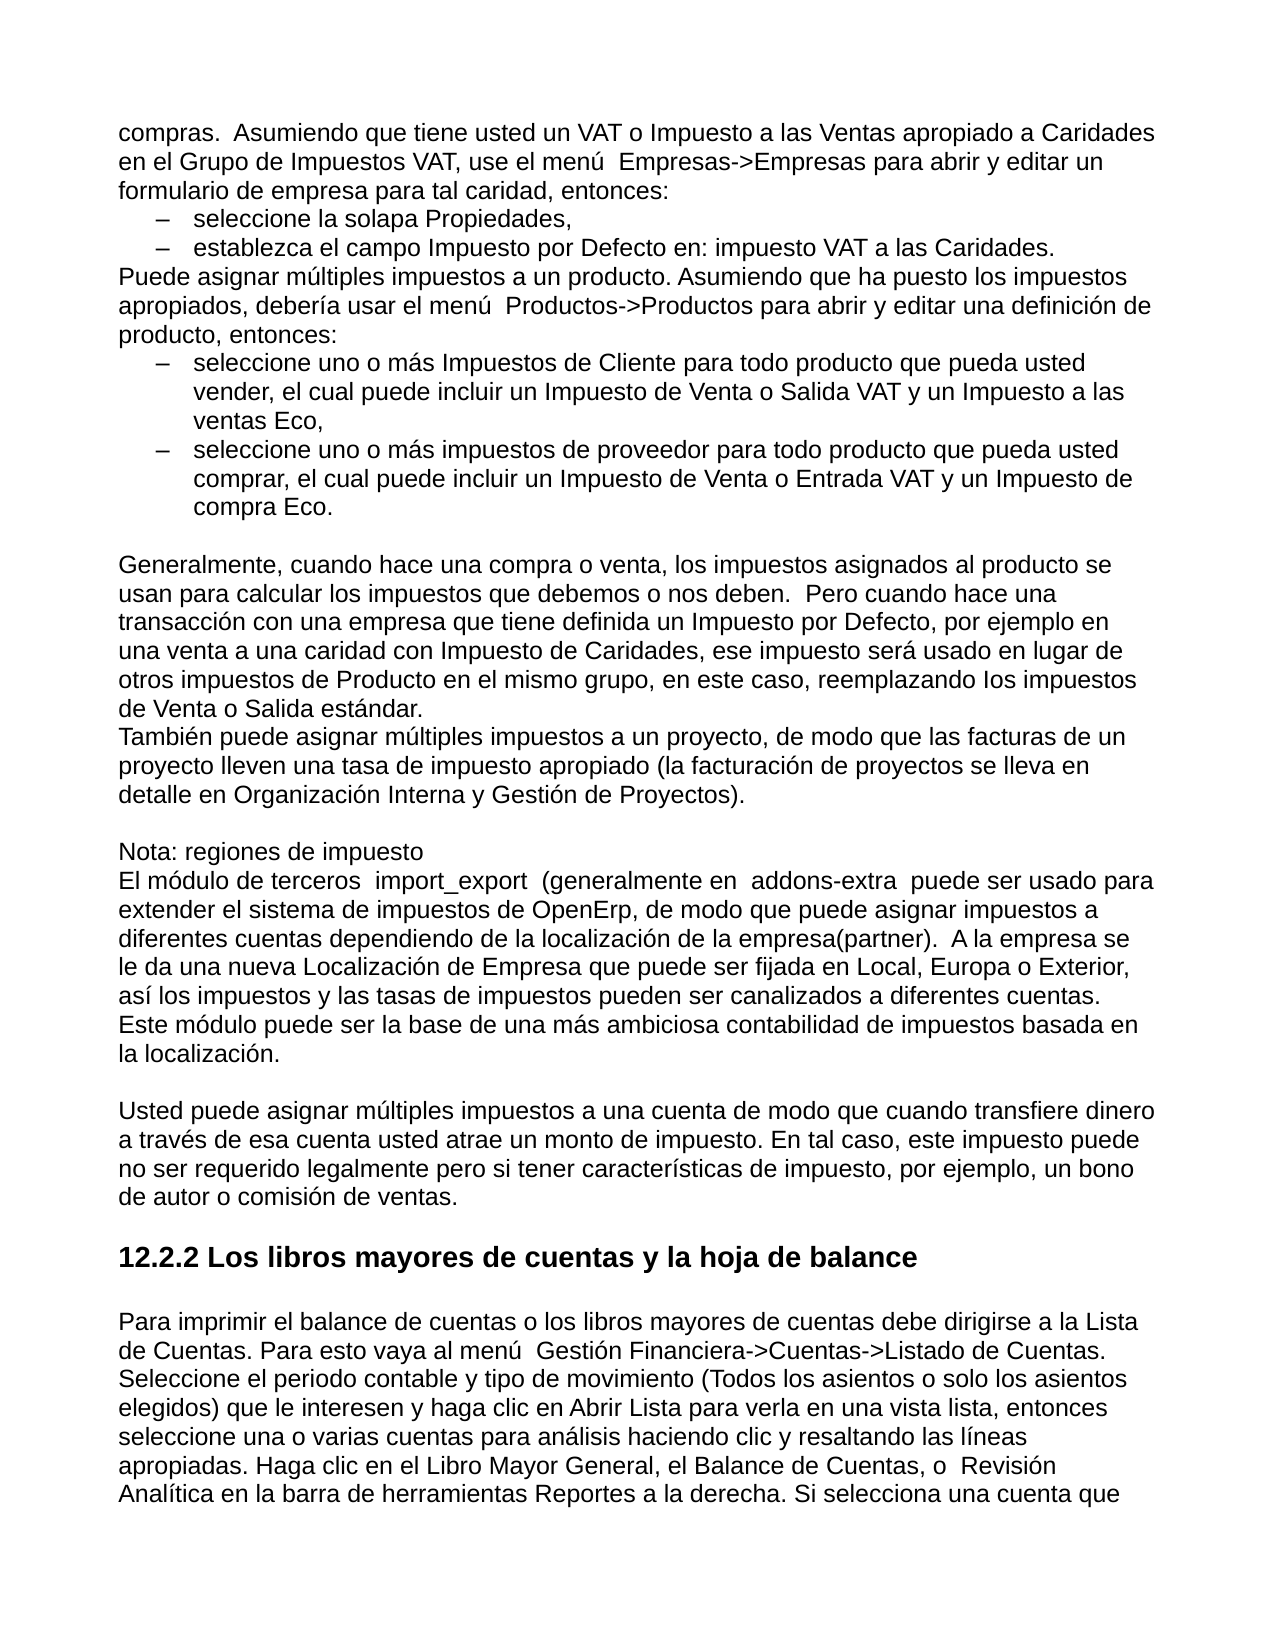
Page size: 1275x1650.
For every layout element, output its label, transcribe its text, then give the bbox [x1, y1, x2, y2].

list seleccione uno o más impuestos de proveedor para todo producto que pueda usted comprar, el cual puede incluir un Impuesto de Venta o Entrada VAT y un Impuesto de compra Eco. [156, 435, 1157, 521]
text Nota: regiones de impuesto [118, 837, 1157, 866]
text Puede asignar múltiples impuestos a un producto. Asumiendo que ha puesto los impuestos apropiados, debería usar el menú Productos->Productos para abrir y editar una definición de producto, entonces: [118, 262, 1157, 348]
text 12.2.2 Los libros mayores de cuentas y la hoja de balance [118, 1240, 1157, 1273]
text Este módulo puede ser la base de una más ambiciosa contabilidad de impuestos basada en la localización. [118, 1010, 1157, 1067]
list seleccione la solapa Propiedades, [156, 204, 1157, 233]
text Seleccione el periodo contable y tipo de movimiento (Todos los asientos o solo los asientos elegidos) que le interesen y haga clic en Abrir Lista para verla en una vista lista, entonces seleccione una o varias cuentas para análisis haciendo clic y resaltando las líneas apropiadas. Haga clic en el Libro Mayor General, el Balance de Cuentas, o Revisión Analítica en la barra de herramientas Reportes a la derecha. Si selecciona una cuenta que [118, 1364, 1157, 1508]
text Generalmente, cuando hace una compra o venta, los impuestos asignados al producto se usan para calcular los impuestos que debemos o nos deben. Pero cuando hace una transacción con una empresa que tiene definida un Impuesto por Defecto, por ejemplo en una venta a una caridad con Impuesto de Caridades, ese impuesto será usado en lugar de otros impuestos de Producto en el mismo grupo, en este caso, reemplazando Ios impuestos de Venta o Salida estándar. [118, 550, 1157, 722]
list establezca el campo Impuesto por Defecto en: impuesto VAT a las Caridades. [156, 233, 1157, 262]
text El módulo de terceros import_export (generalmente en addons-extra puede ser usado para extender el sistema de impuestos de OpenErp, de modo que puede asignar impuestos a diferentes cuentas dependiendo de la localización de la empresa(partner). A la empresa se le da una nueva Localización de Empresa que puede ser fijada en Local, Europa o Exterior, así los impuestos y las tasas de impuestos pueden ser canalizados a diferentes cuentas. [118, 866, 1157, 1010]
list seleccione uno o más Impuestos de Cliente para todo producto que pueda usted vender, el cual puede incluir un Impuesto de Venta o Salida VAT y un Impuesto a las ventas Eco, [156, 348, 1157, 435]
text También puede asignar múltiples impuestos a un proyecto, de modo que las facturas de un proyecto lleven una tasa de impuesto apropiado (la facturación de proyectos se lleva en detalle en Organización Interna y Gestión de Proyectos). [118, 722, 1157, 808]
text Para imprimir el balance de cuentas o los libros mayores de cuentas debe dirigirse a la Lista de Cuentas. Para esto vaya al menú Gestión Financiera->Cuentas->Listado de Cuentas. [118, 1307, 1157, 1364]
text Usted puede asignar múltiples impuestos a una cuenta de modo que cuando transfiere dinero a través de esa cuenta usted atrae un monto de impuesto. En tal caso, este impuesto puede no ser requerido legalmente pero si tener características de impuesto, por ejemplo, un bono de autor o comisión de ventas. [118, 1096, 1157, 1211]
text compras. Asumiendo que tiene usted un VAT o Impuesto a las Ventas apropiado a Caridades en el Grupo de Impuestos VAT, use el menú Empresas->Empresas para abrir y editar un formulario de empresa para tal caridad, entonces: [118, 118, 1157, 204]
